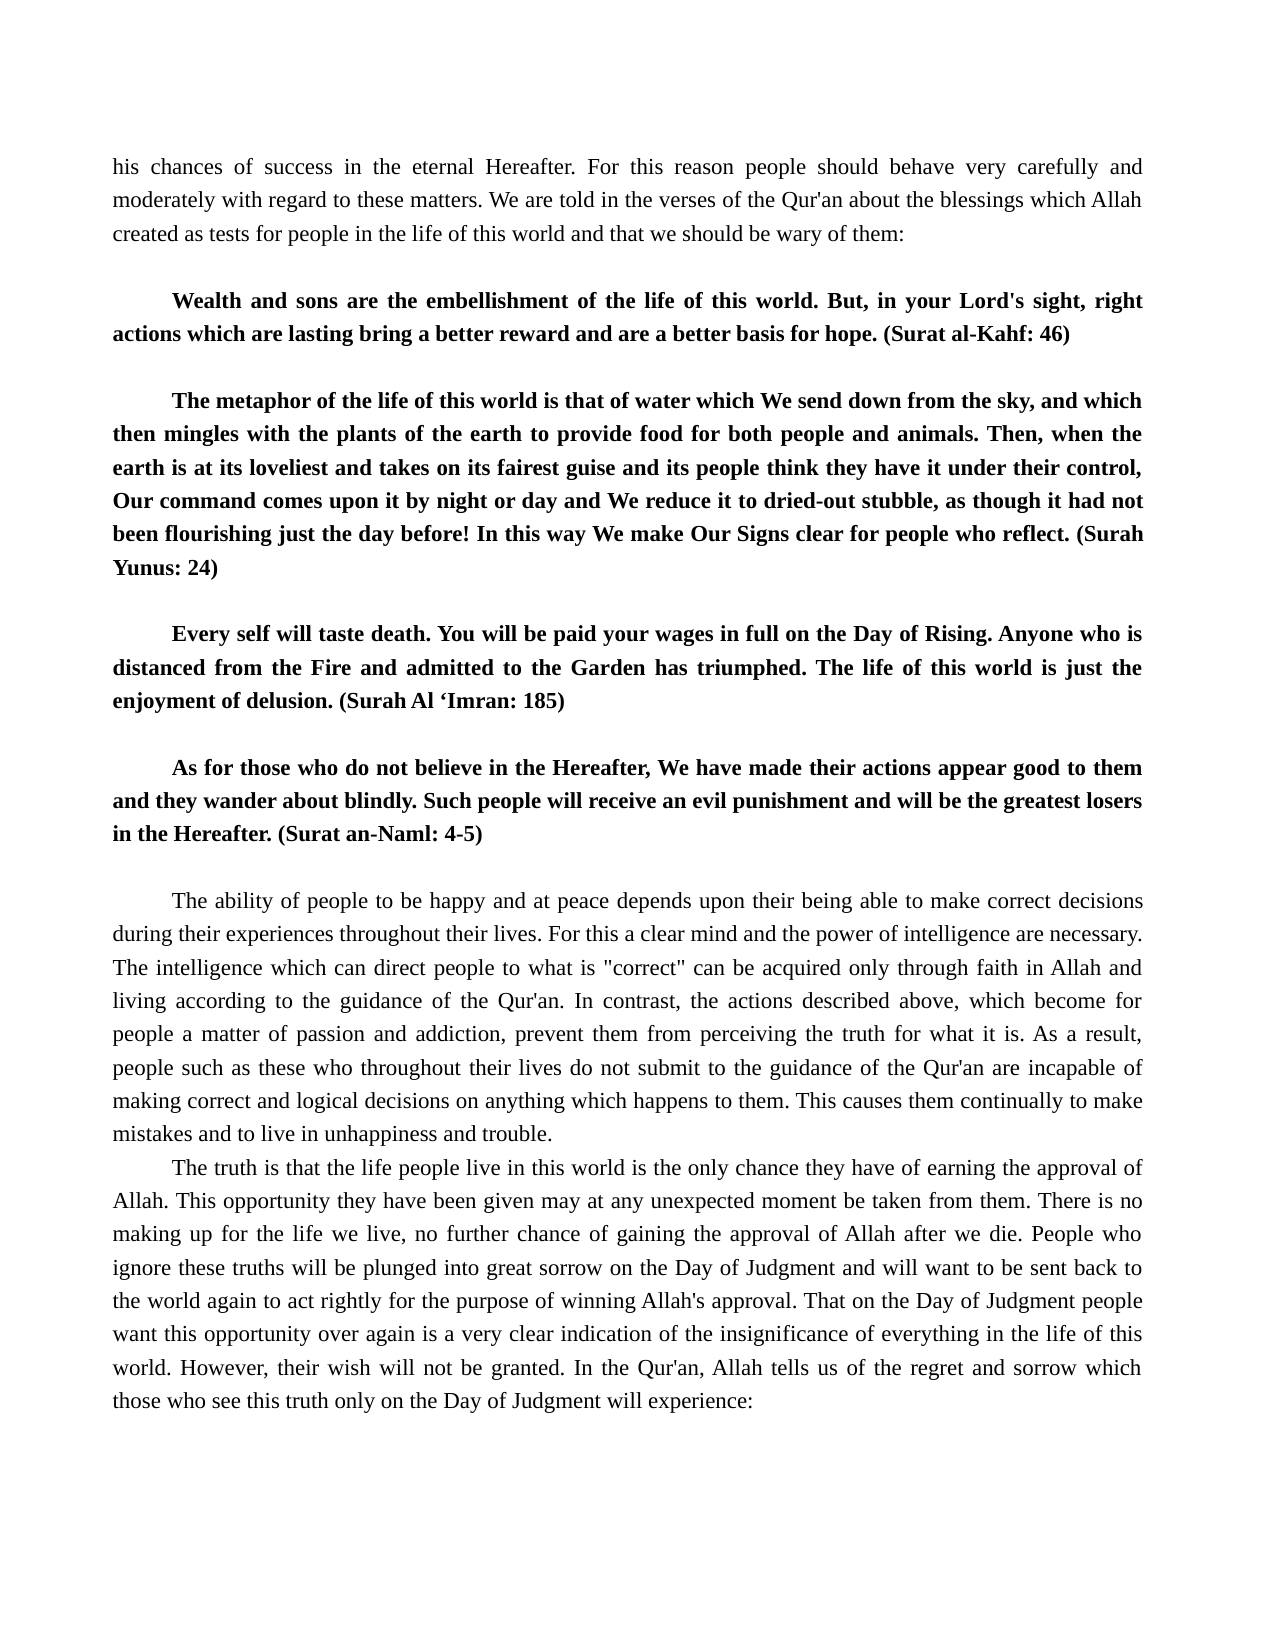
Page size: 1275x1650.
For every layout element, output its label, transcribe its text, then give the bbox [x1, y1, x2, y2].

text The ability of people to be happy and at peace depends upon their being able to make correct decisions during their experiences throughout their lives. For this a clear mind and the power of intelligence are necessary. The intelligence which can direct people to what is "correct" can be acquired only through faith in Allah and living according to the guidance of the Qur'an. In contrast, the actions described above, which become for people a matter of passion and addiction, prevent them from perceiving the truth for what it is. As a result, people such as these who throughout their lives do not submit to the guidance of the Qur'an are incapable of making correct and logical decisions on anything which happens to them. This causes them continually to make mistakes and to live in unhappiness and trouble. [112, 882, 1145, 1148]
text Wealth and sons are the embellishment of the life of this world. But, in your Lord's sight, right actions which are lasting bring a better reward and are a better basis for hope. (Surat al-Kahf: 46) [112, 282, 1145, 348]
text Every self will taste death. You will be paid your wages in full on the Day of Rising. Anyone who is distanced from the Fire and admitted to the Garden has triumphed. The life of this world is just the enjoyment of delusion. (Surah Al ‘Imran: 185) [112, 615, 1145, 715]
text As for those who do not believe in the Hereafter, We have made their actions appear good to them and they wander about blindly. Such people will receive an evil punishment and will be the greatest losers in the Hereafter. (Surat an-Naml: 4-5) [112, 748, 1145, 848]
text his chances of success in the eternal Hereafter. For this reason people should behave very carefully and moderately with regard to these matters. We are told in the verses of the Qur'an about the blessings which Allah created as tests for people in the life of this world and that we should be wary of them: [112, 148, 1145, 248]
text The metaphor of the life of this world is that of water which We send down from the sky, and which then mingles with the plants of the earth to provide food for both people and animals. Then, when the earth is at its loveliest and takes on its fairest guise and its people think they have it under their control, Our command comes upon it by night or day and We reduce it to dried-out stubble, as though it had not been flourishing just the day before! In this way We make Our Signs clear for people who reflect. (Surah Yunus: 24) [112, 382, 1145, 582]
text The truth is that the life people live in this world is the only chance they have of earning the approval of Allah. This opportunity they have been given may at any unexpected moment be taken from them. There is no making up for the life we live, no further chance of gaining the approval of Allah after we die. People who ignore these truths will be plunged into great sorrow on the Day of Judgment and will want to be sent back to the world again to act rightly for the purpose of winning Allah's approval. That on the Day of Judgment people want this opportunity over again is a very clear indication of the insignificance of everything in the life of this world. However, their wish will not be granted. In the Qur'an, Allah tells us of the regret and sorrow which those who see this truth only on the Day of Judgment will experience: [112, 1148, 1145, 1415]
